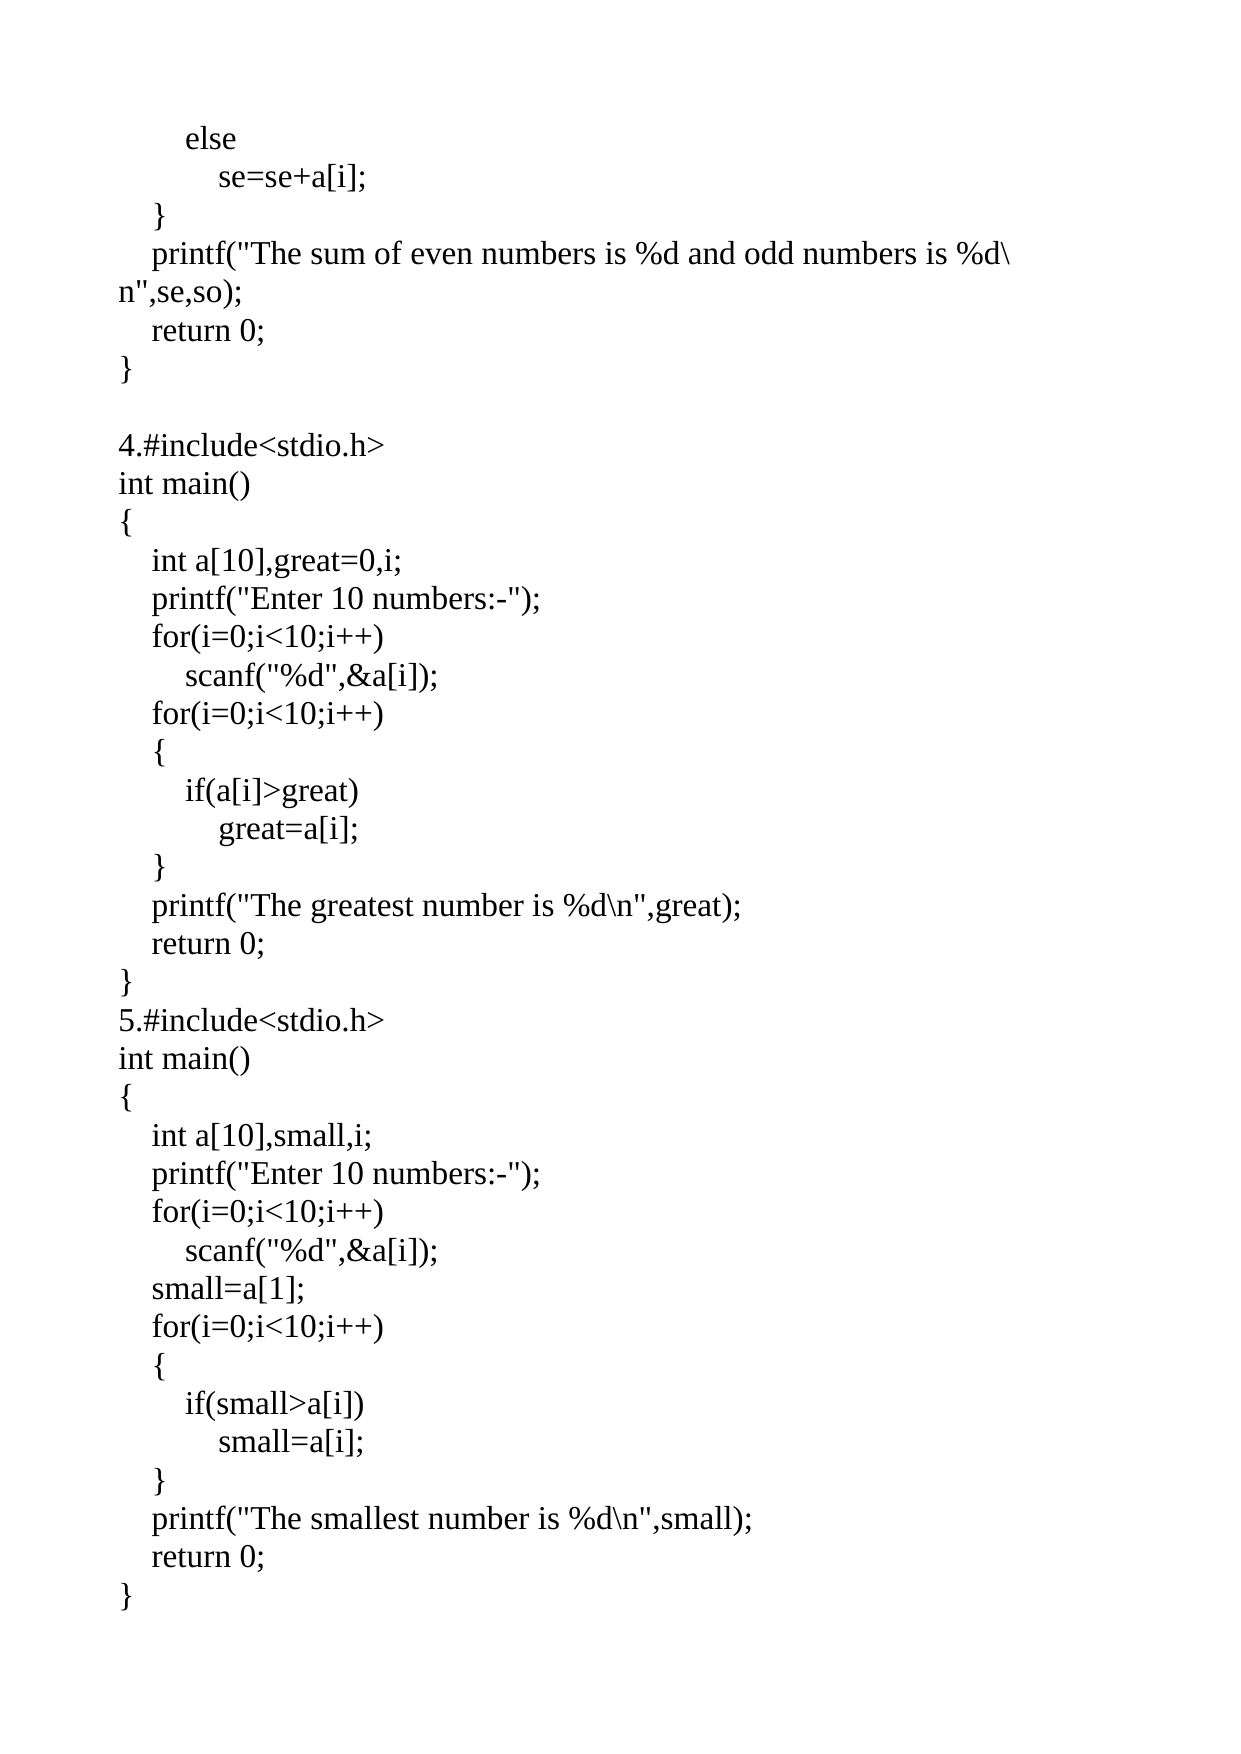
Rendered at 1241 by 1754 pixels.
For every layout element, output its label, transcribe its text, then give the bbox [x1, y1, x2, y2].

text int main() [118, 463, 1122, 501]
text se=se+a[i]; [118, 156, 1122, 195]
text for(i=0;i<10;i++) [118, 616, 1122, 655]
text for(i=0;i<10;i++) [118, 693, 1122, 731]
text printf("The sum of even numbers is %d and odd numbers is %d\n",se,so); [118, 233, 1122, 310]
text 4.#include<stdio.h> [118, 425, 1122, 463]
text 5.#include<stdio.h> [118, 1000, 1122, 1038]
text for(i=0;i<10;i++) [118, 1191, 1122, 1230]
text } [118, 961, 1122, 1000]
text for(i=0;i<10;i++) [118, 1306, 1122, 1345]
text } [118, 348, 1122, 386]
text return 0; [118, 310, 1122, 348]
text int main() [118, 1038, 1122, 1076]
text } [118, 1460, 1122, 1498]
text return 0; [118, 923, 1122, 961]
text } [118, 846, 1122, 885]
text int a[10],small,i; [118, 1115, 1122, 1153]
text } [118, 195, 1122, 233]
text { [118, 731, 1122, 770]
text scanf("%d",&a[i]); [118, 655, 1122, 693]
text int a[10],great=0,i; [118, 540, 1122, 578]
text scanf("%d",&a[i]); [118, 1230, 1122, 1268]
text { [118, 1076, 1122, 1115]
text printf("The greatest number is %d\n",great); [118, 885, 1122, 923]
text printf("Enter 10 numbers:-"); [118, 1153, 1122, 1191]
text if(a[i]>great) [118, 770, 1122, 808]
text printf("Enter 10 numbers:-"); [118, 578, 1122, 616]
text { [118, 501, 1122, 540]
text small=a[i]; [118, 1421, 1122, 1460]
text printf("The smallest number is %d\n",small); [118, 1498, 1122, 1536]
text else [118, 118, 1122, 156]
text small=a[1]; [118, 1268, 1122, 1306]
text if(small>a[i]) [118, 1383, 1122, 1421]
text great=a[i]; [118, 808, 1122, 846]
text } [118, 1575, 1122, 1613]
text return 0; [118, 1536, 1122, 1575]
text { [118, 1345, 1122, 1383]
